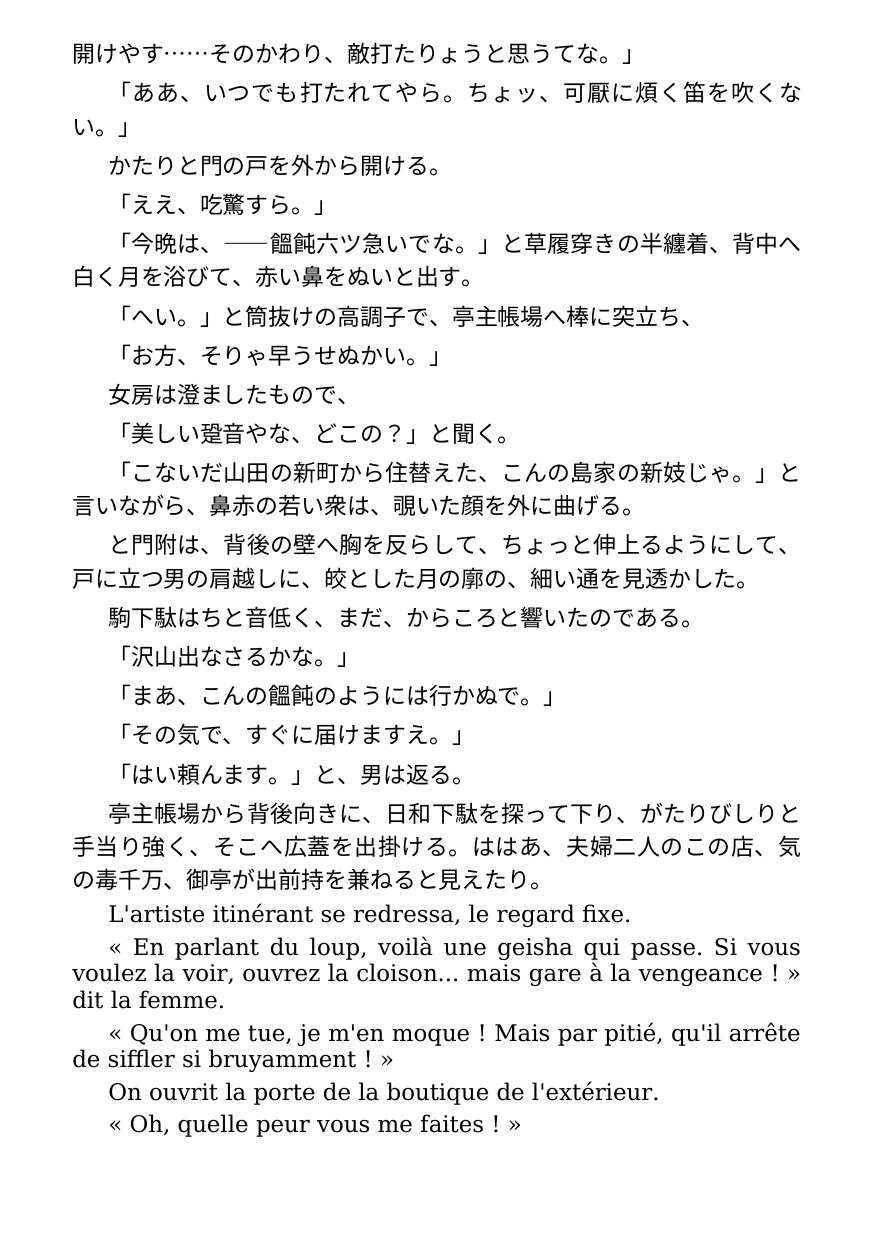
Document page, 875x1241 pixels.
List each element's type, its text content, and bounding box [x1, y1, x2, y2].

text « En parlant du loup, voilà une geisha qui passe. Si vous voulez la voir, ouvrez la cloison... mais gare à la vengeance ! » dit la femme. [72, 934, 802, 1014]
text 「まあ、こんの饂飩のようには行かぬで。」 [72, 678, 802, 711]
text 開けやす……そのかわり、敵打たりょうと思うてな。」 [72, 36, 802, 69]
text 亭主帳場から背後向きに、日和下駄を探って下り、がたりびしりと手当り強く、そこへ広蓋を出掛ける。ははあ、夫婦二人のこの店、気の毒千万、御亭が出前持を兼ねると見えたり。 [72, 796, 802, 895]
text « Qu'on me tue, je m'en moque ! Mais par pitié, qu'il arrête de siffler si bruyamment ! » [72, 1020, 802, 1073]
text 「へい。」と筒抜けの高調子で、亭主帳場へ棒に突立ち、 [72, 298, 802, 332]
text On ouvrit la porte de la boutique de l'extérieur. [72, 1079, 802, 1106]
text と門附は、背後の壁へ胸を反らして、ちょっと伸上るようにして、戸に立つ男の肩越しに、皎とした月の廓の、細い通を見透かした。 [72, 527, 802, 594]
text かたりと門の戸を外から開ける。 [72, 148, 802, 181]
text 「今晩は、――饂飩六ツ急いでな。」と草履穿きの半纏着、背中へ白く月を浴びて、赤い鼻をぬいと出す。 [72, 226, 802, 292]
text L'artiste itinérant se redressa, le regard fixe. [72, 901, 802, 928]
text 「お方、そりゃ早うせぬかい。」 [72, 337, 802, 371]
text 「沢山出なさるかな。」 [72, 639, 802, 672]
text 駒下駄はちと音低く、まだ、からころと響いたのである。 [72, 600, 802, 633]
text 「美しい跫音やな、どこの？」と聞く。 [72, 416, 802, 449]
text « Oh, quelle peur vous me faites ! » [72, 1112, 802, 1138]
text 「はい頼んます。」と、男は返る。 [72, 756, 802, 790]
text 「ああ、いつでも打たれてやら。ちょッ、可厭に煩く笛を吹くない。」 [72, 75, 802, 142]
text 「その気で、すぐに届けますえ。」 [72, 717, 802, 751]
text 「こないだ山田の新町から住替えた、こんの島家の新妓じゃ。」と言いながら、鼻赤の若い衆は、覗いた顔を外に曲げる。 [72, 455, 802, 521]
text 「ええ、吃驚すら。」 [72, 187, 802, 220]
text 女房は澄ましたもので、 [72, 377, 802, 410]
